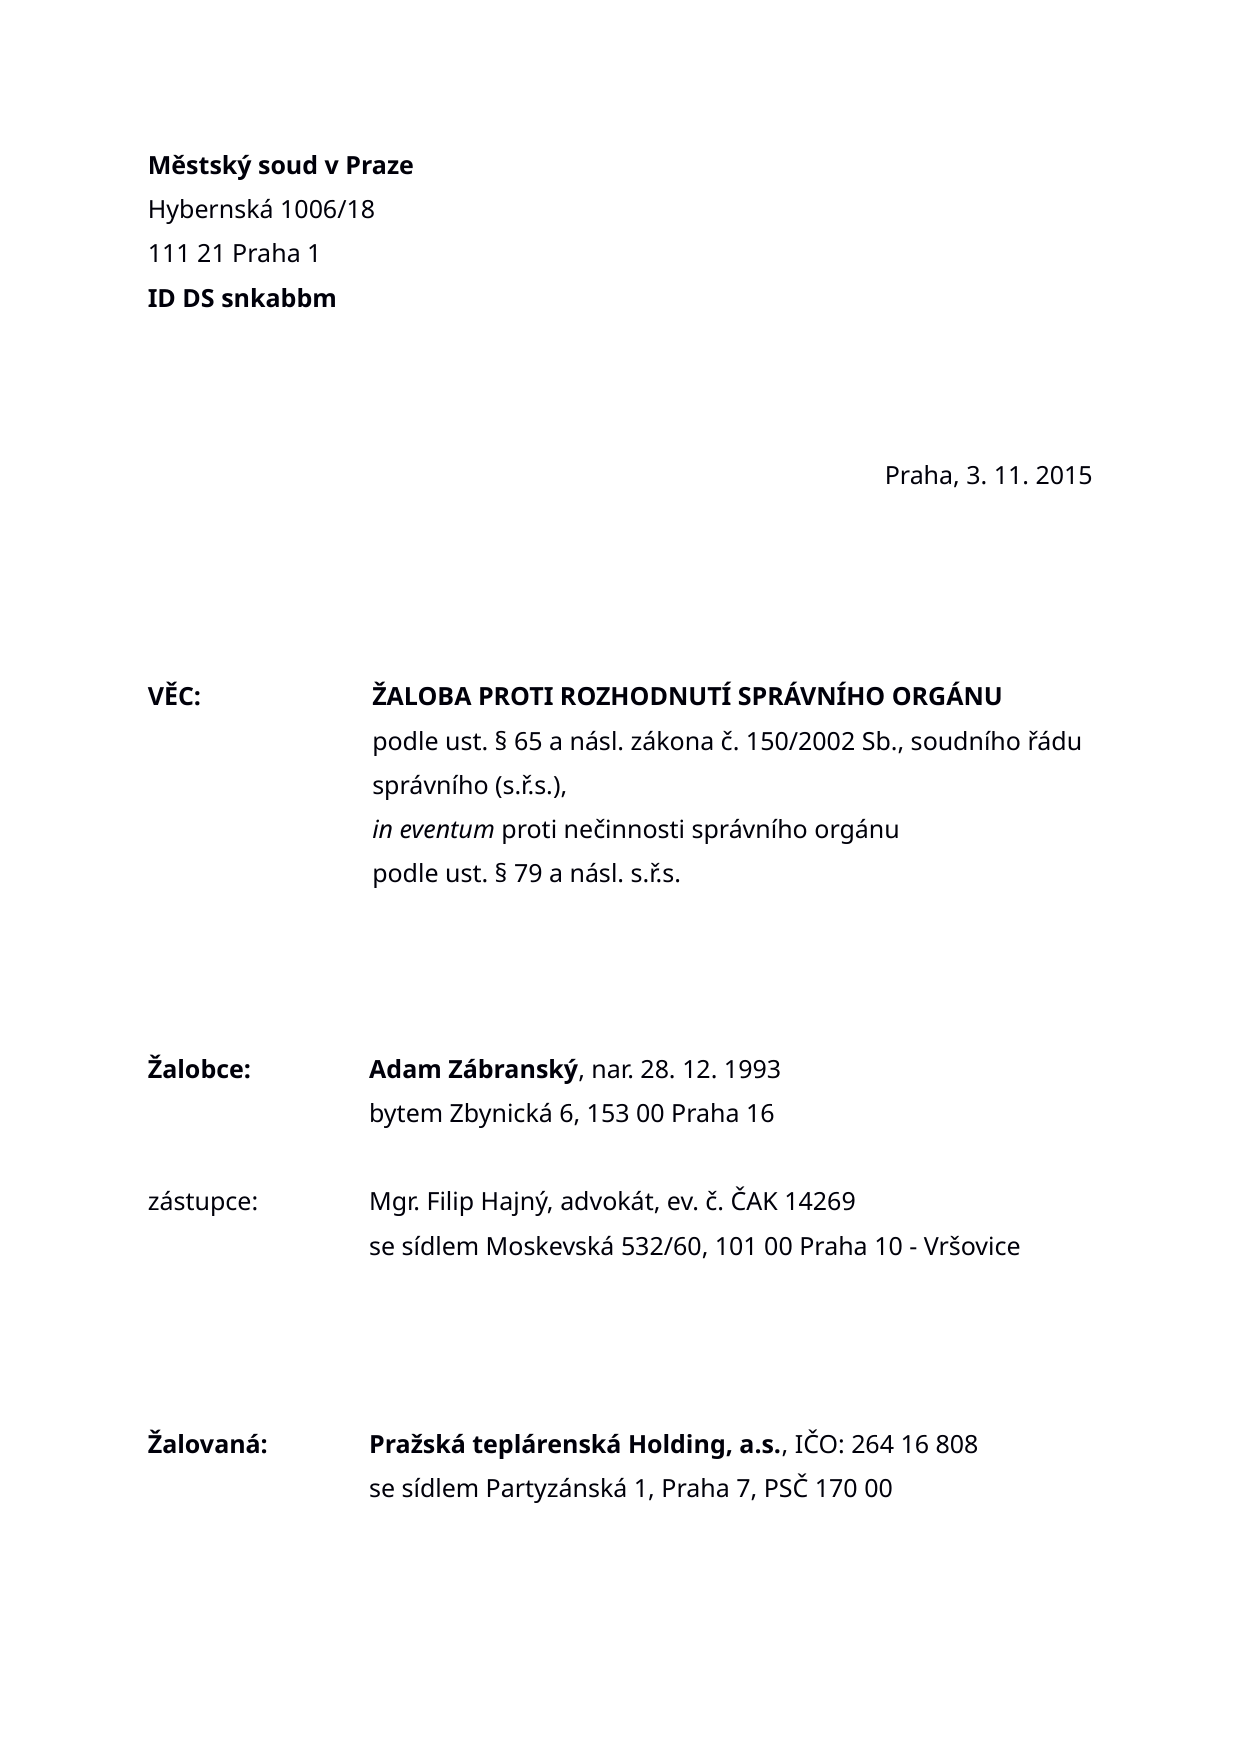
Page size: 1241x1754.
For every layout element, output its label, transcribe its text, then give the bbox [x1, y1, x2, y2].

text zástupce: Mgr. Filip Hajný, advokát, ev. č. ČAK 14269 [148, 1184, 1093, 1218]
text Hybernská 1006/18 [148, 192, 1093, 226]
text bytem Zbynická 6, 153 00 Praha 16 [148, 1096, 1093, 1129]
text VĚC: ŽALOBA PROTI ROZHODNUTÍ SPRÁVNÍHO ORGÁNU podle ust. § 65 a násl. zákona č. 150/2002 Sb., soudního řádu správního (s.ř.s.), in eventum proti nečinnosti správního orgánu podle ust. § 79 a násl. s.ř.s. [148, 679, 1093, 890]
text ID DS snkabbm [148, 280, 1093, 314]
text 111 21 Praha 1 [148, 236, 1093, 270]
text Praha, 3. 11. 2015 [148, 457, 1093, 492]
text Žalobce: Adam Zábranský, nar. 28. 12. 1993 [148, 1051, 1093, 1085]
text Městský soud v Praze [148, 148, 1093, 182]
text se sídlem Partyzánská 1, Praha 7, PSČ 170 00 [148, 1471, 1093, 1504]
text Žalovaná: Pražská teplárenská Holding, a.s., IČO: 264 16 808 [148, 1426, 1093, 1460]
text se sídlem Moskevská 532/60, 101 00 Praha 10 - Vršovice [148, 1228, 1093, 1262]
